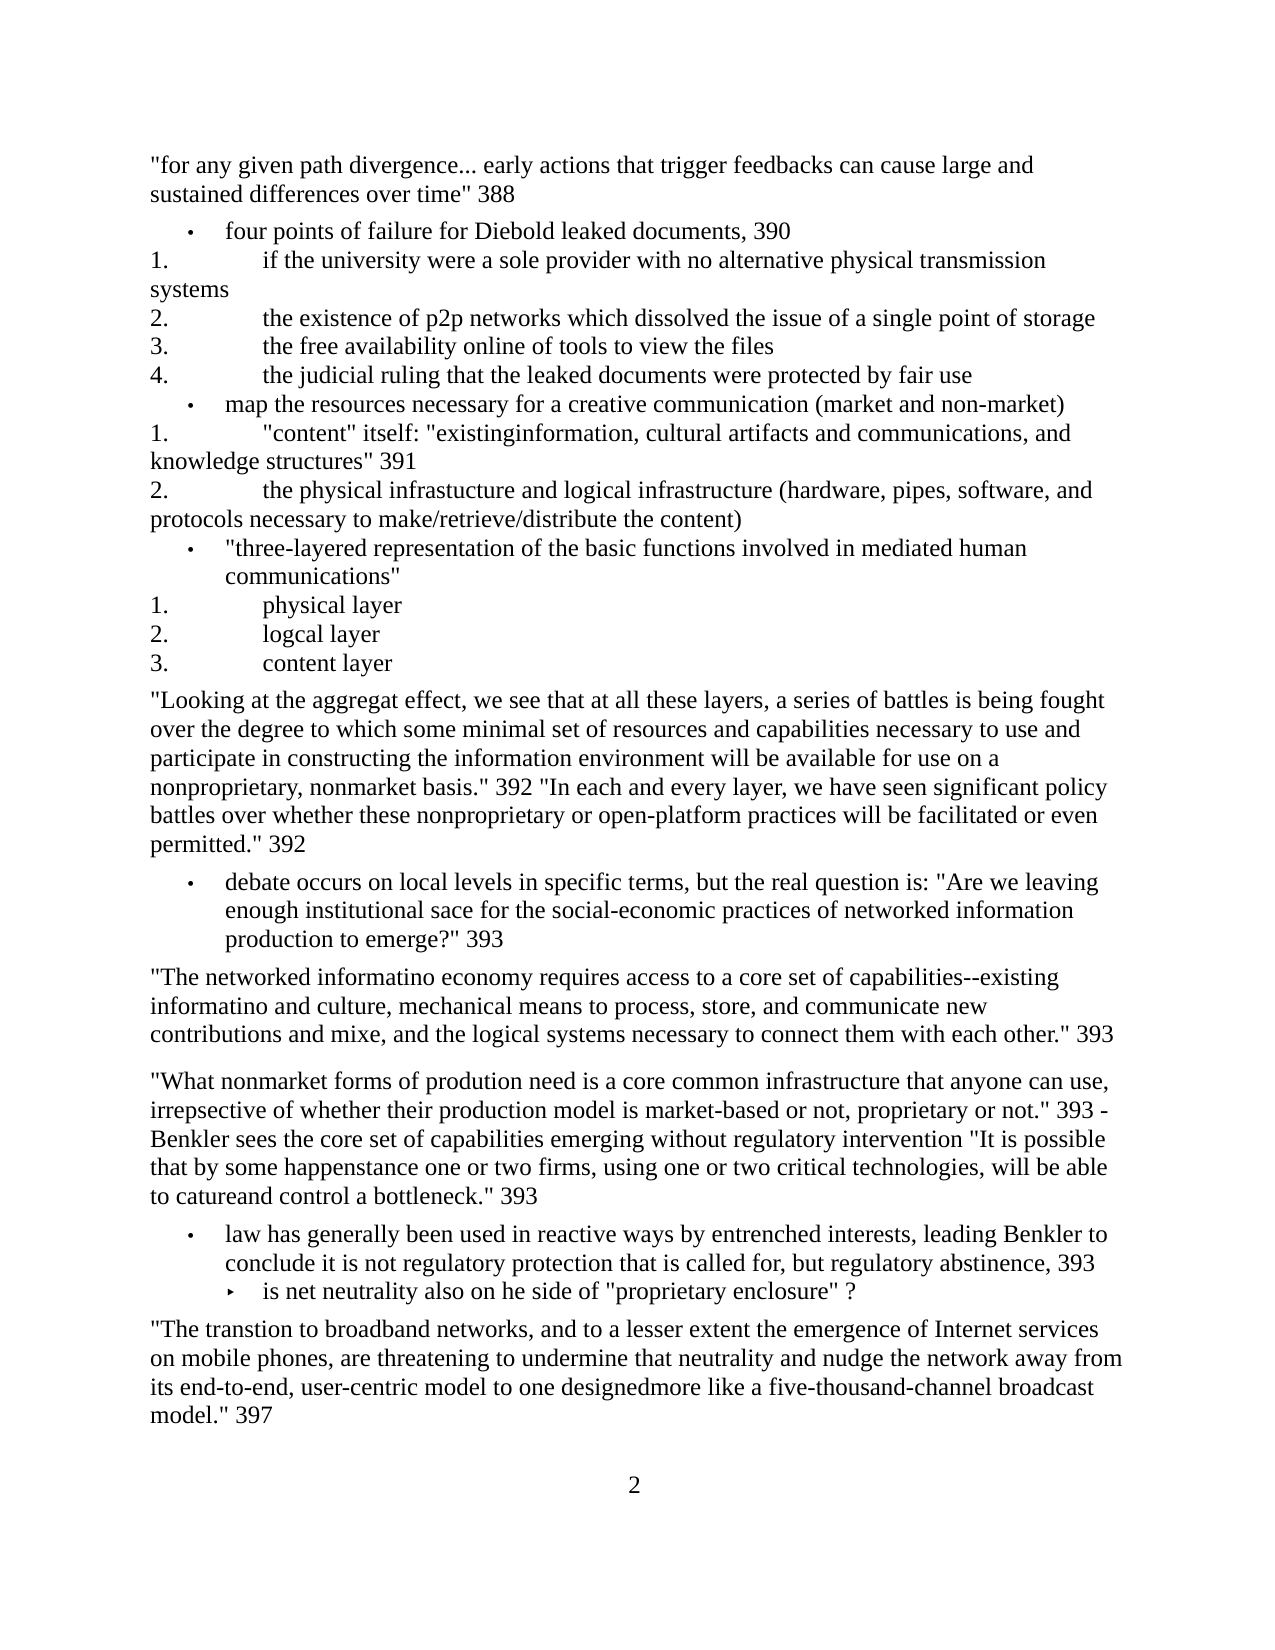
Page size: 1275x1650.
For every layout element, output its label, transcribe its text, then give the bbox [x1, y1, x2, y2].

list content layer [150, 648, 1125, 676]
text "Looking at the aggregat effect, we see that at all these layers, a series of battles is being fought over the degree to which some minimal set of resources and capabilities necessary to use and participate in constructing the information environment will be available for use on a nonproprietary, nonmarket basis." 392 "In each and every layer, we have seen significant policy battles over whether these nonproprietary or open-platform practices will be facilitated or even permitted." 392 [150, 685, 1125, 858]
list the judicial ruling that the leaked documents were protected by fair use [150, 360, 1125, 389]
list debate occurs on local levels in specific terms, but the real question is: "Are we leaving enough institutional sace for the social-economic practices of networked information production to emerge?" 393 [187, 867, 1125, 953]
list map the resources necessary for a creative communication (market and non-market) [187, 389, 1125, 418]
list physical layer [150, 590, 1125, 619]
list if the university were a sole provider with no alternative physical transmission systems [150, 245, 1125, 303]
list the physical infrastucture and logical infrastructure (hardware, pipes, software, and protocols necessary to make/retrieve/distribute the content) [150, 475, 1125, 533]
list the existence of p2p networks which dissolved the issue of a single point of storage [150, 303, 1125, 331]
text "for any given path divergence... early actions that trigger feedbacks can cause large and sustained differences over time" 388 [150, 150, 1125, 207]
list law has generally been used in reactive ways by entrenched interests, leading Benkler to conclude it is not regulatory protection that is called for, but regulatory abstinence, 393 [187, 1219, 1125, 1276]
list is net neutrality also on he side of "proprietary enclosure" ? [225, 1276, 1125, 1305]
list four points of failure for Diebold leaked documents, 390 [187, 216, 1125, 245]
list "three-layered representation of the basic functions involved in mediated human communications" [187, 533, 1125, 590]
list logcal layer [150, 619, 1125, 648]
list "content" itself: "existinginformation, cultural artifacts and communications, and knowledge structures" 391 [150, 418, 1125, 475]
text "What nonmarket forms of prodution need is a core common infrastructure that anyone can use, irrepsective of whether their production model is market-based or not, proprietary or not." 393 - Benkler sees the core set of capabilities emerging without regulatory intervention "It is possible that by some happenstance one or two firms, using one or two critical technologies, will be able to catureand control a bottleneck." 393 [150, 1066, 1125, 1210]
text "The transtion to broadband networks, and to a lesser extent the emergence of Internet services on mobile phones, are threatening to undermine that neutrality and nudge the network away from its end-to-end, user-centric model to one designedmore like a five-thousand-channel broadcast model." 397 [150, 1314, 1125, 1429]
text "The networked informatino economy requires access to a core set of capabilities--existing informatino and culture, mechanical means to process, store, and communicate new contributions and mixe, and the logical systems necessary to connect them with each other." 393 [150, 962, 1125, 1048]
list the free availability online of tools to view the files [150, 331, 1125, 360]
